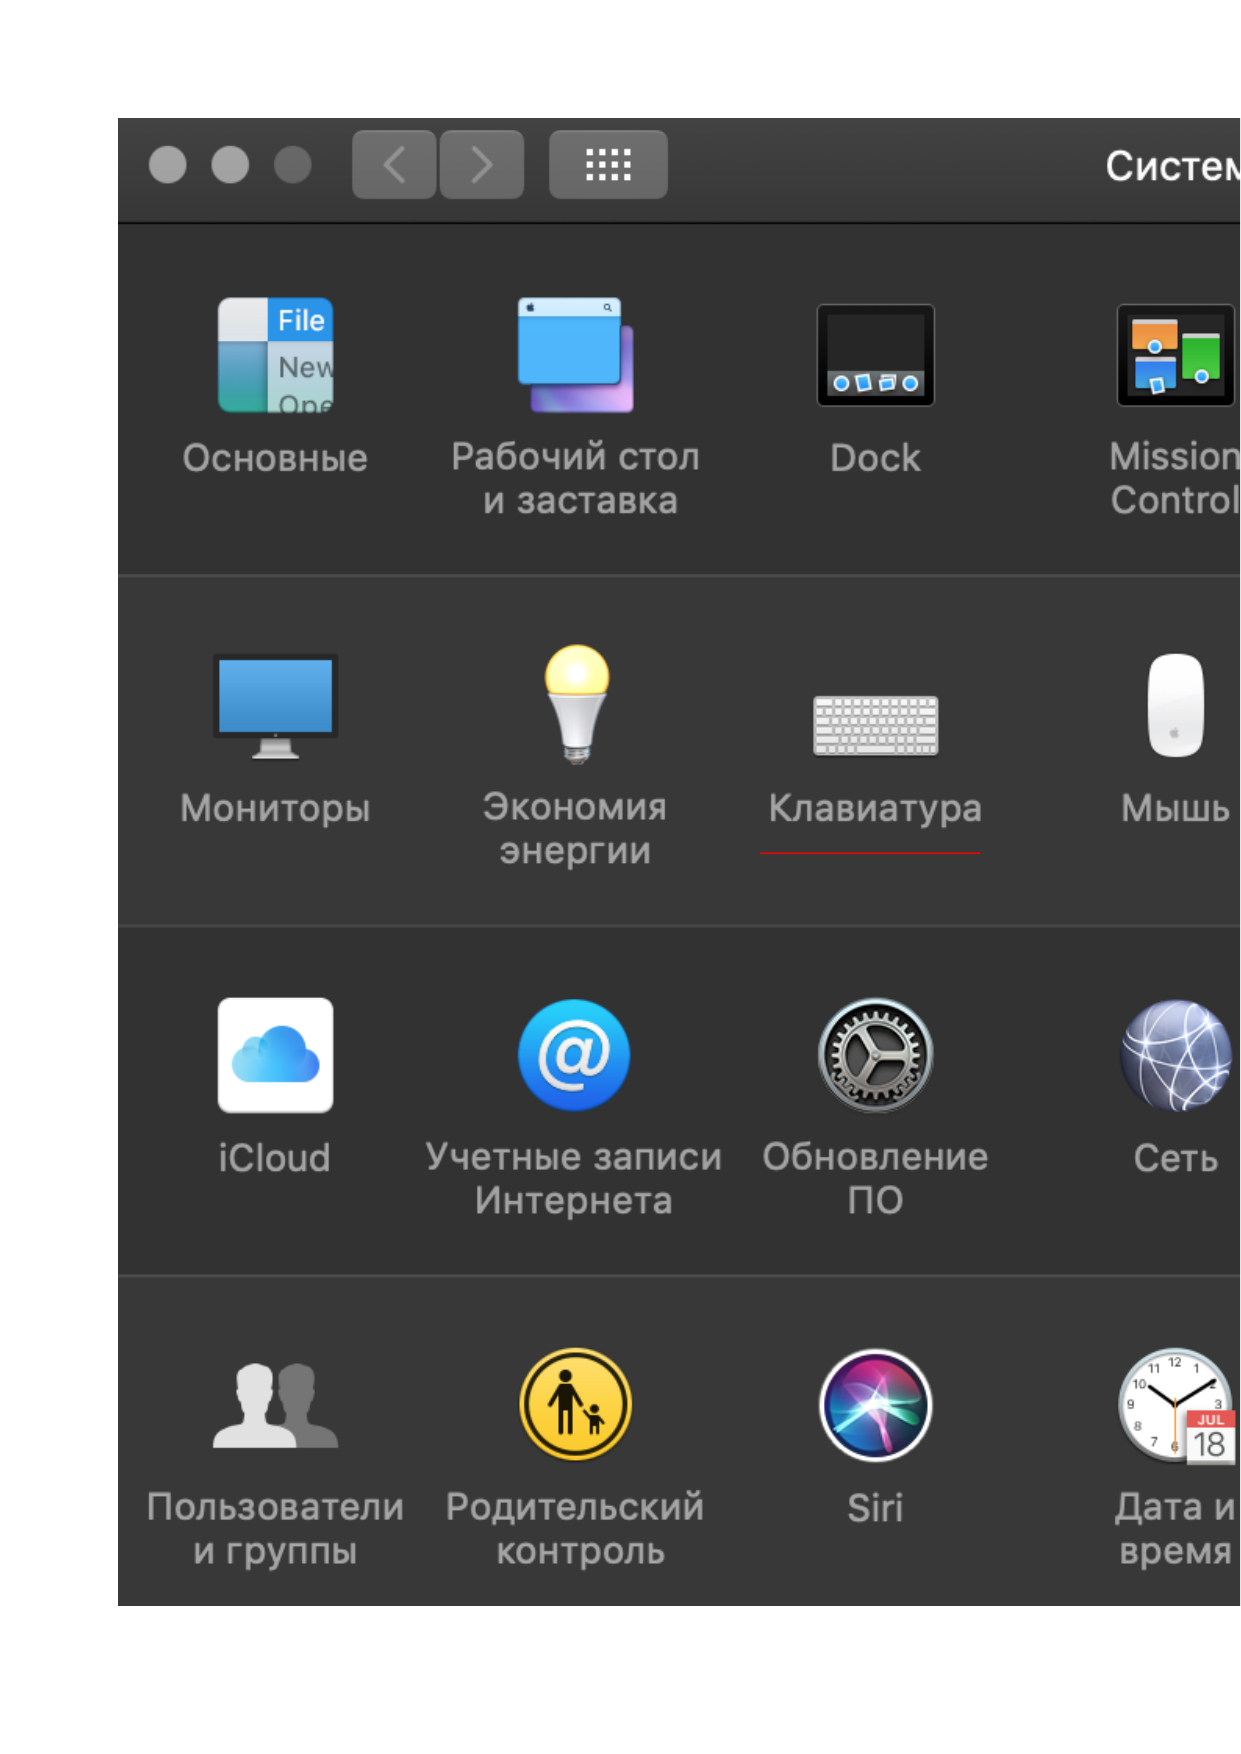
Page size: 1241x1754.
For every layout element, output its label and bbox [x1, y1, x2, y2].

picture [118, 118, 1241, 1606]
